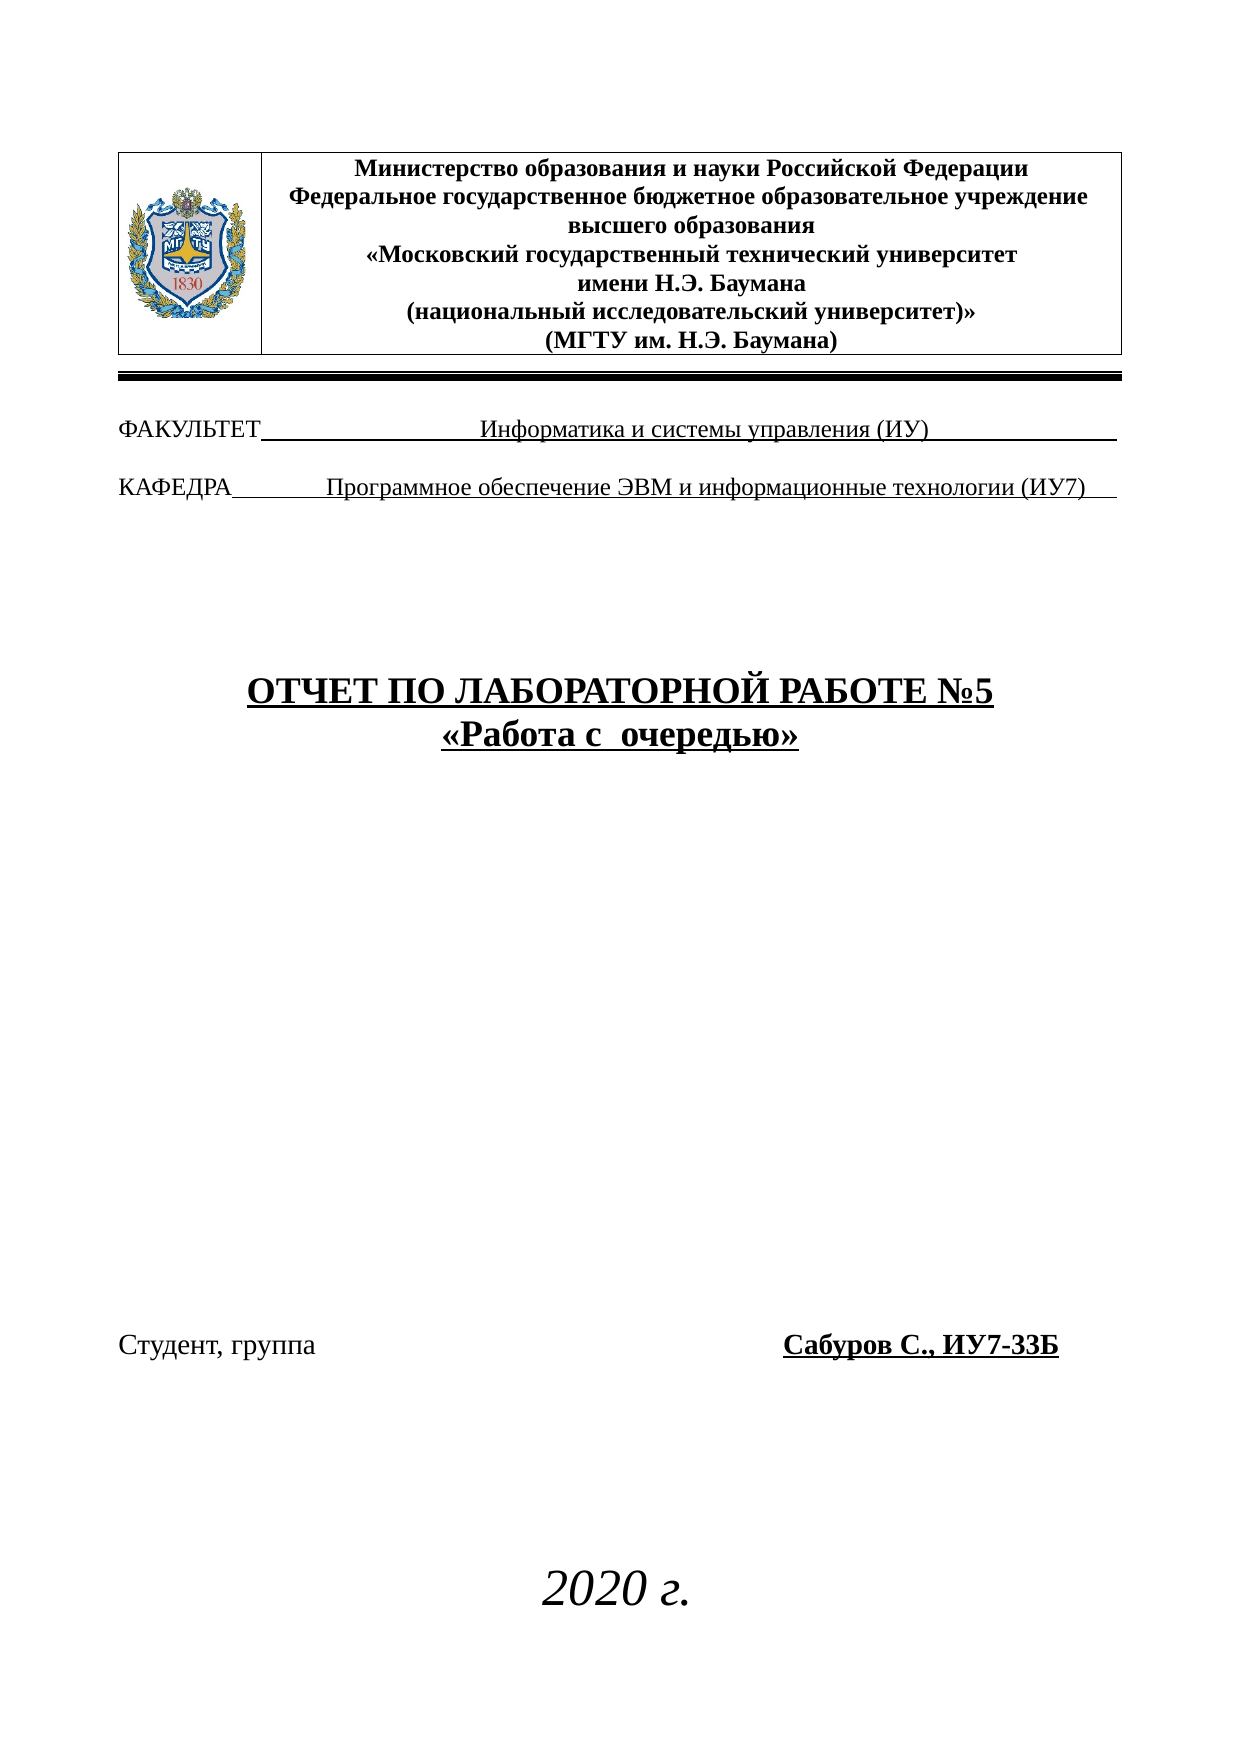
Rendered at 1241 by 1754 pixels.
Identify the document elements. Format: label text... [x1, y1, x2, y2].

table_header Министерство образования и науки Российской Федерации Федеральное государственное бюджетное образовательное учреждение высшего образования «Московский государственный технический университет имени Н.Э. Баумана (национальный исследовательский университет)» (МГТУ им. Н.Э. Баумана) [262, 153, 1121, 354]
text 2020 г. [118, 1557, 1122, 1617]
table_header [119, 153, 261, 354]
text ОТЧЕТ ПО ЛАБОРАТОРНОЙ РАБОТЕ №5 «Работа c очередью» [118, 668, 1122, 754]
text КАФЕДРА Программное обеспечение ЭВМ и информационные технологии (ИУ7) [118, 472, 1122, 501]
text Студент, группа Сабуров С., ИУ7-33Б [118, 1327, 1122, 1394]
text ФАКУЛЬТЕТ Информатика и системы управления (ИУ) [118, 414, 1122, 443]
picture [127, 187, 248, 323]
